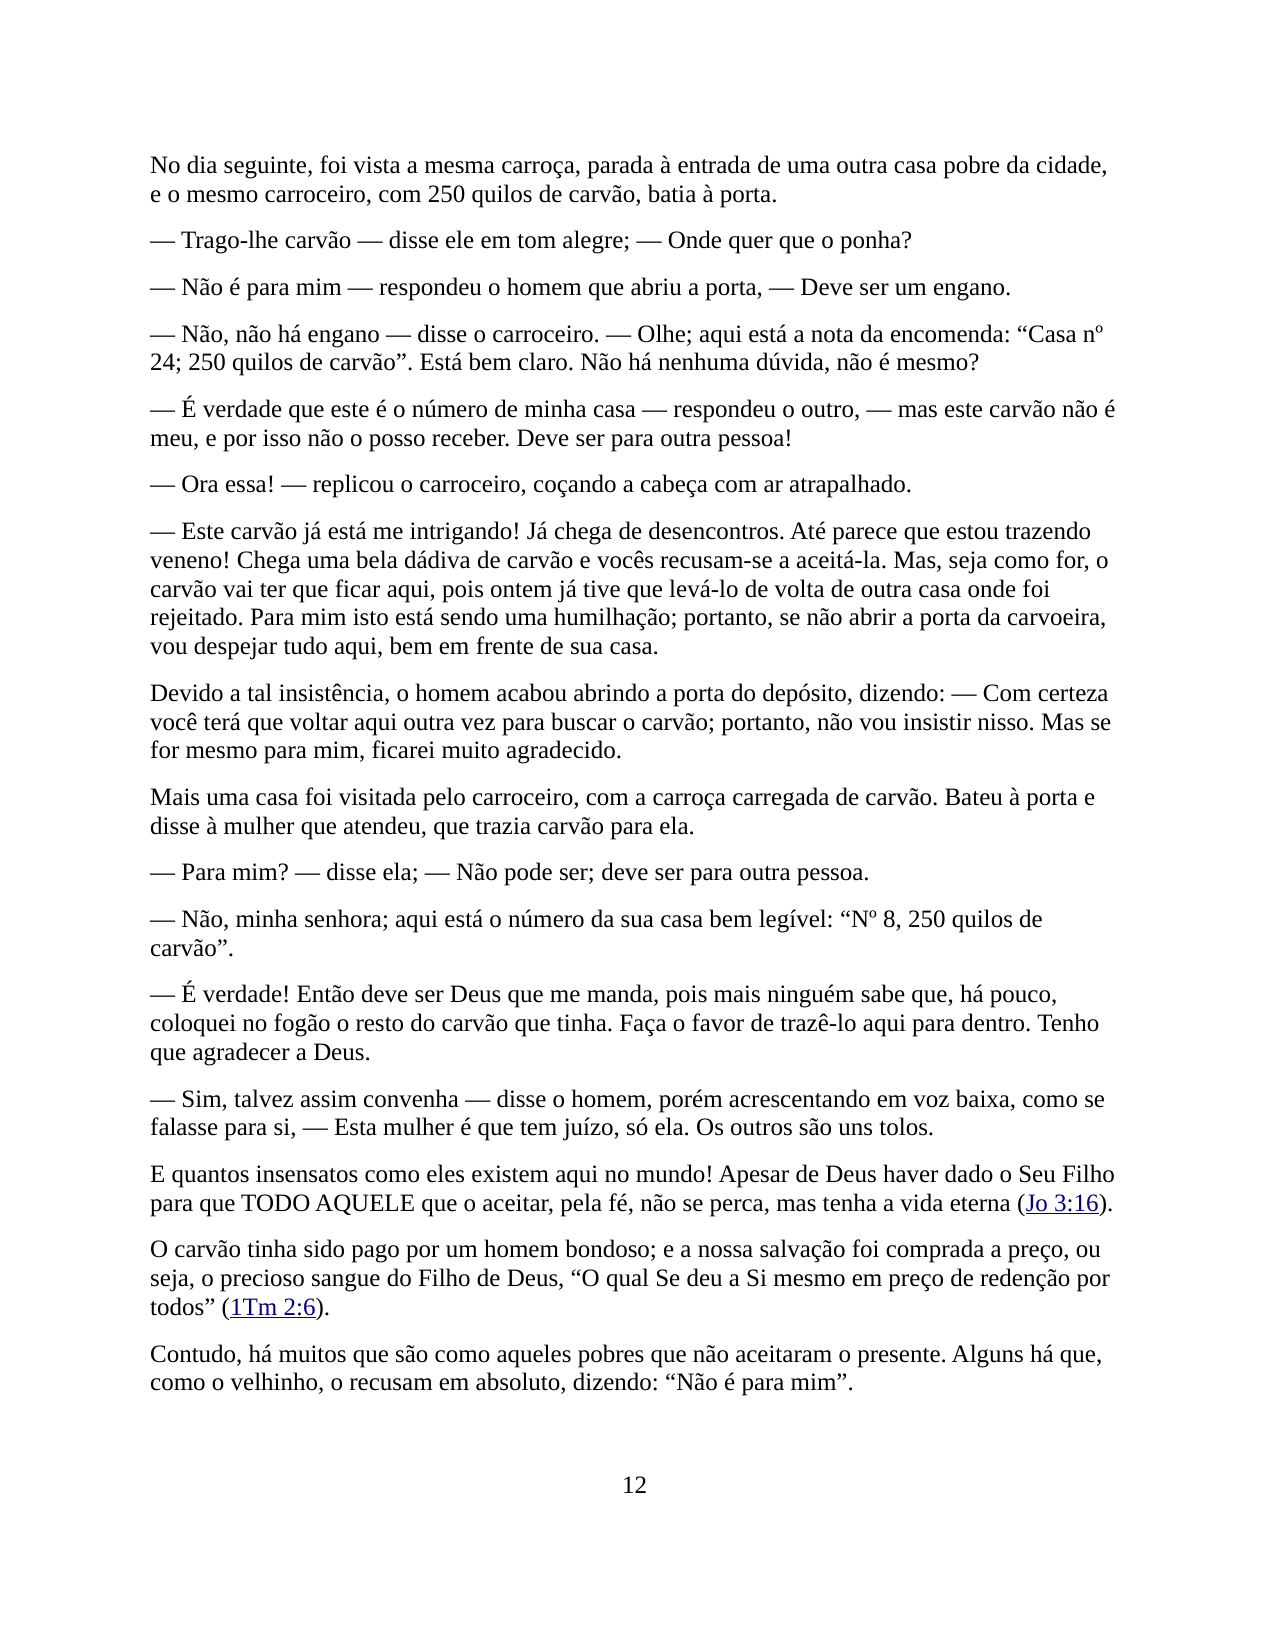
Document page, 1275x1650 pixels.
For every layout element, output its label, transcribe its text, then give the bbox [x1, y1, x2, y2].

text — Para mim? — disse ela; — Não pode ser; deve ser para outra pessoa. [150, 857, 1125, 886]
text — Não é para mim — respondeu o homem que abriu a porta, — Deve ser um engano. [150, 272, 1125, 301]
text Mais uma casa foi visitada pelo carroceiro, com a carroça carregada de carvão. Bateu à porta e disse à mulher que atendeu, que trazia carvão para ela. [150, 782, 1125, 839]
text — Não, minha senhora; aqui está o número da sua casa bem legível: “Nº 8, 250 quilos de carvão”. [150, 904, 1125, 962]
text Contudo, há muitos que são como aqueles pobres que não aceitaram o presente. Alguns há que, como o velhinho, o recusam em absoluto, dizendo: “Não é para mim”. [150, 1339, 1125, 1396]
text Devido a tal insistência, o homem acabou abrindo a porta do depósito, dizendo: — Com certeza você terá que voltar aqui outra vez para buscar o carvão; portanto, não vou insistir nisso. Mas se for mesmo para mim, ficarei muito agradecido. [150, 678, 1125, 764]
text No dia seguinte, foi vista a mesma carroça, parada à entrada de uma outra casa pobre da cidade, e o mesmo carroceiro, com 250 quilos de carvão, batia à porta. [150, 150, 1125, 207]
text — Não, não há engano — disse o carroceiro. — Olhe; aqui está a nota da encomenda: “Casa nº 24; 250 quilos de carvão”. Está bem claro. Não há nenhuma dúvida, não é mesmo? [150, 319, 1125, 376]
text O carvão tinha sido pago por um homem bondoso; e a nossa salvação foi comprada a preço, ou seja, o precioso sangue do Filho de Deus, “O qual Se deu a Si mesmo em preço de redenção por todos” (1Tm 2:6). [150, 1234, 1125, 1321]
text E quantos insensatos como eles existem aqui no mundo! Apesar de Deus haver dado o Seu Filho para que TODO AQUELE que o aceitar, pela fé, não se perca, mas tenha a vida eterna (Jo 3:16). [150, 1159, 1125, 1217]
text — Trago-lhe carvão — disse ele em tom alegre; — Onde quer que o ponha? [150, 225, 1125, 254]
text — Este carvão já está me intrigando! Já chega de desencontros. Até parece que estou trazendo veneno! Chega uma bela dádiva de carvão e vocês recusam-se a aceitá-la. Mas, seja como for, o carvão vai ter que ficar aqui, pois ontem já tive que levá-lo de volta de outra casa onde foi rejeitado. Para mim isto está sendo uma humilhação; portanto, se não abrir a porta da carvoeira, vou despejar tudo aqui, bem em frente de sua casa. [150, 516, 1125, 660]
text — Ora essa! — replicou o carroceiro, coçando a cabeça com ar atrapalhado. [150, 469, 1125, 498]
text — É verdade! Então deve ser Deus que me manda, pois mais ninguém sabe que, há pouco, coloquei no fogão o resto do carvão que tinha. Faça o favor de trazê-lo aqui para dentro. Tenho que agradecer a Deus. [150, 979, 1125, 1066]
text — É verdade que este é o número de minha casa — respondeu o outro, — mas este carvão não é meu, e por isso não o posso receber. Deve ser para outra pessoa! [150, 394, 1125, 452]
text — Sim, talvez assim convenha — disse o homem, porém acrescentando em voz baixa, como se falasse para si, — Esta mulher é que tem juízo, só ela. Os outros são uns tolos. [150, 1084, 1125, 1141]
